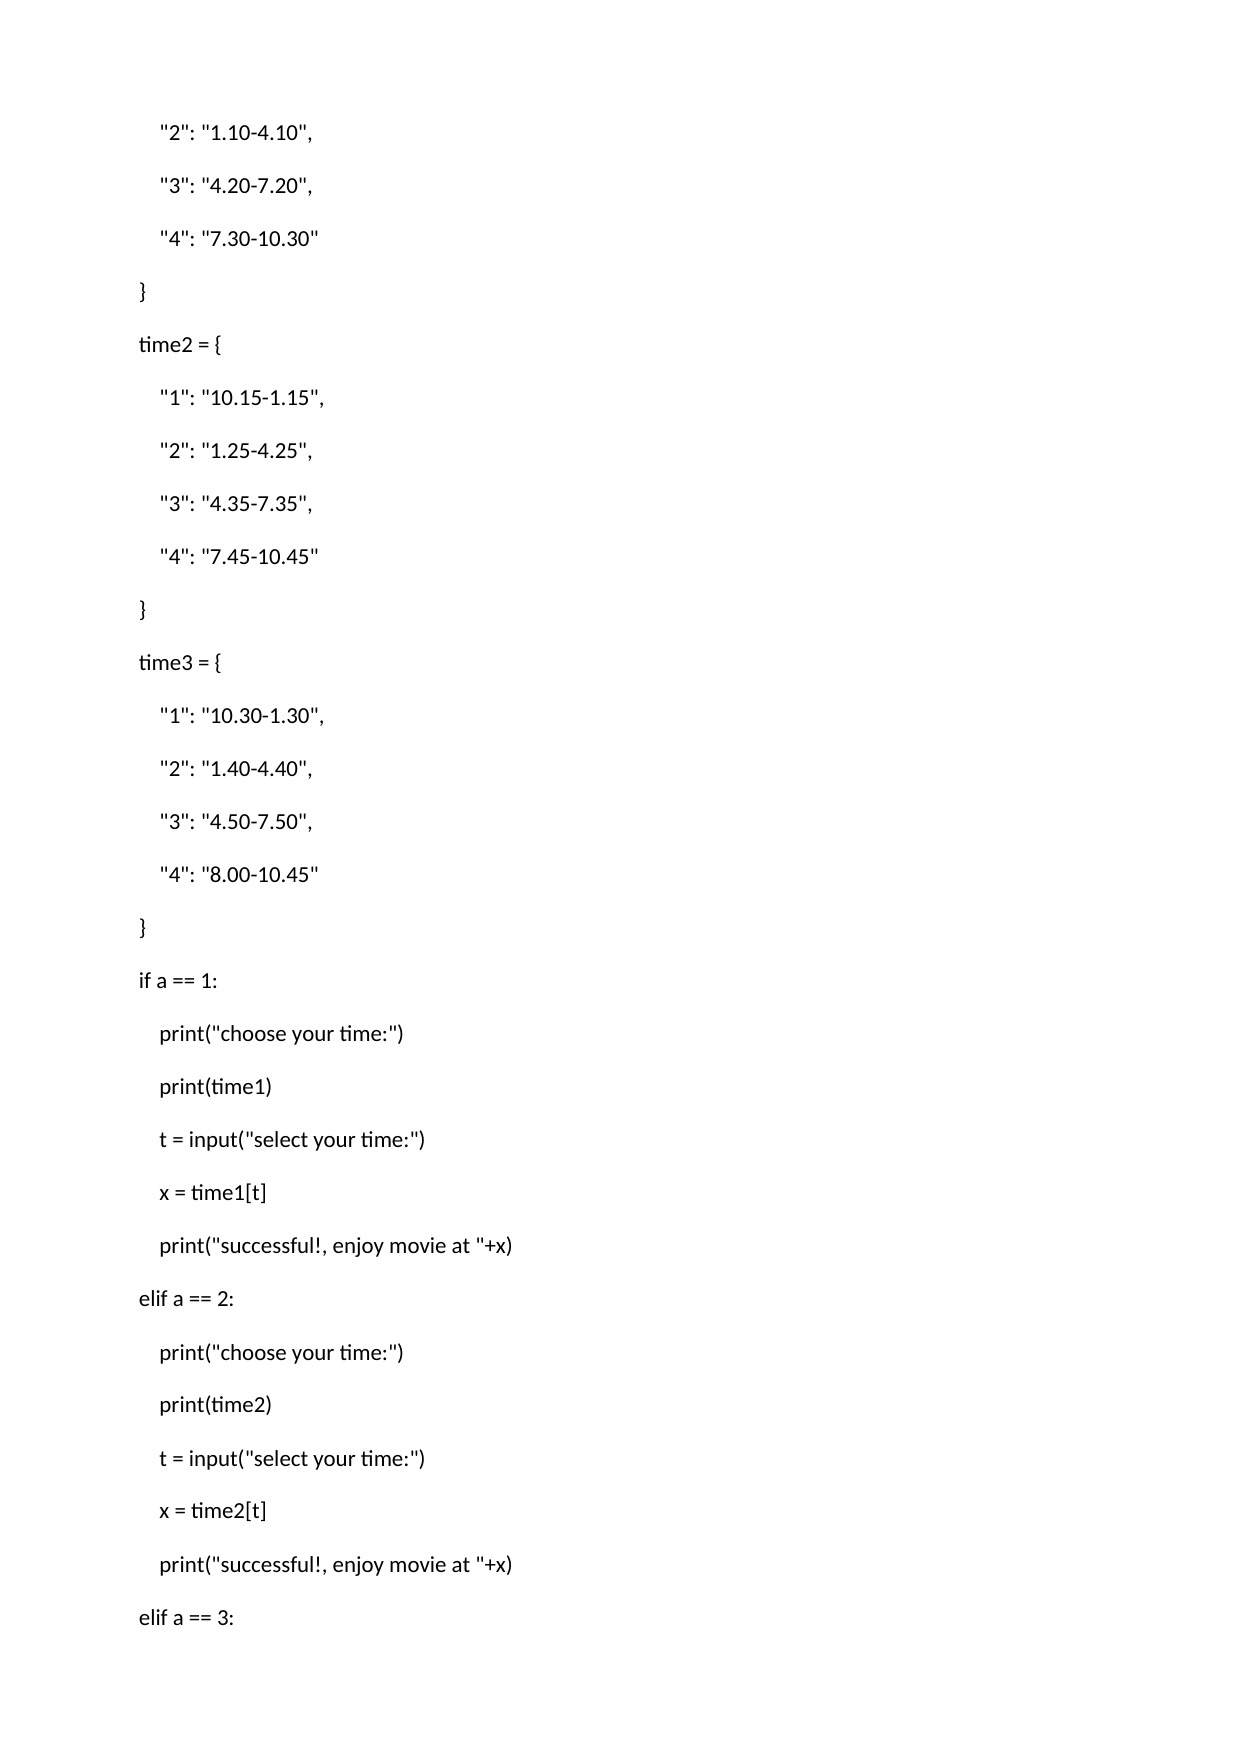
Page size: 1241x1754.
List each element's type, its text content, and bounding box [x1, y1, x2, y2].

text "1": "10.30-1.30", [118, 701, 1122, 729]
text "2": "1.40-4.40", [118, 754, 1122, 782]
text } [118, 595, 1122, 623]
text print("successful!, enjoy movie at "+x) [118, 1232, 1122, 1259]
text time2 = { [118, 330, 1122, 358]
text "1": "10.15-1.15", [118, 383, 1122, 411]
text print("successful!, enjoy movie at "+x) [118, 1550, 1122, 1578]
text x = time2[t] [118, 1497, 1122, 1525]
text "2": "1.25-4.25", [118, 436, 1122, 464]
text "2": "1.10-4.10", [118, 118, 1122, 146]
text "4": "7.45-10.45" [118, 542, 1122, 570]
text } [118, 277, 1122, 305]
text "4": "7.30-10.30" [118, 224, 1122, 252]
text print(time2) [118, 1391, 1122, 1419]
text "3": "4.50-7.50", [118, 807, 1122, 835]
text "4": "8.00-10.45" [118, 860, 1122, 888]
text t = input("select your time:") [118, 1444, 1122, 1472]
text print("choose your time:") [118, 1338, 1122, 1366]
text if a == 1: [118, 966, 1122, 994]
text x = time1[t] [118, 1178, 1122, 1207]
text t = input("select your time:") [118, 1126, 1122, 1153]
text print("choose your time:") [118, 1019, 1122, 1047]
text "3": "4.20-7.20", [118, 171, 1122, 199]
text print(time1) [118, 1072, 1122, 1101]
text time3 = { [118, 648, 1122, 676]
text "3": "4.35-7.35", [118, 489, 1122, 517]
text elif a == 2: [118, 1284, 1122, 1313]
text elif a == 3: [118, 1603, 1122, 1631]
text } [118, 913, 1122, 941]
